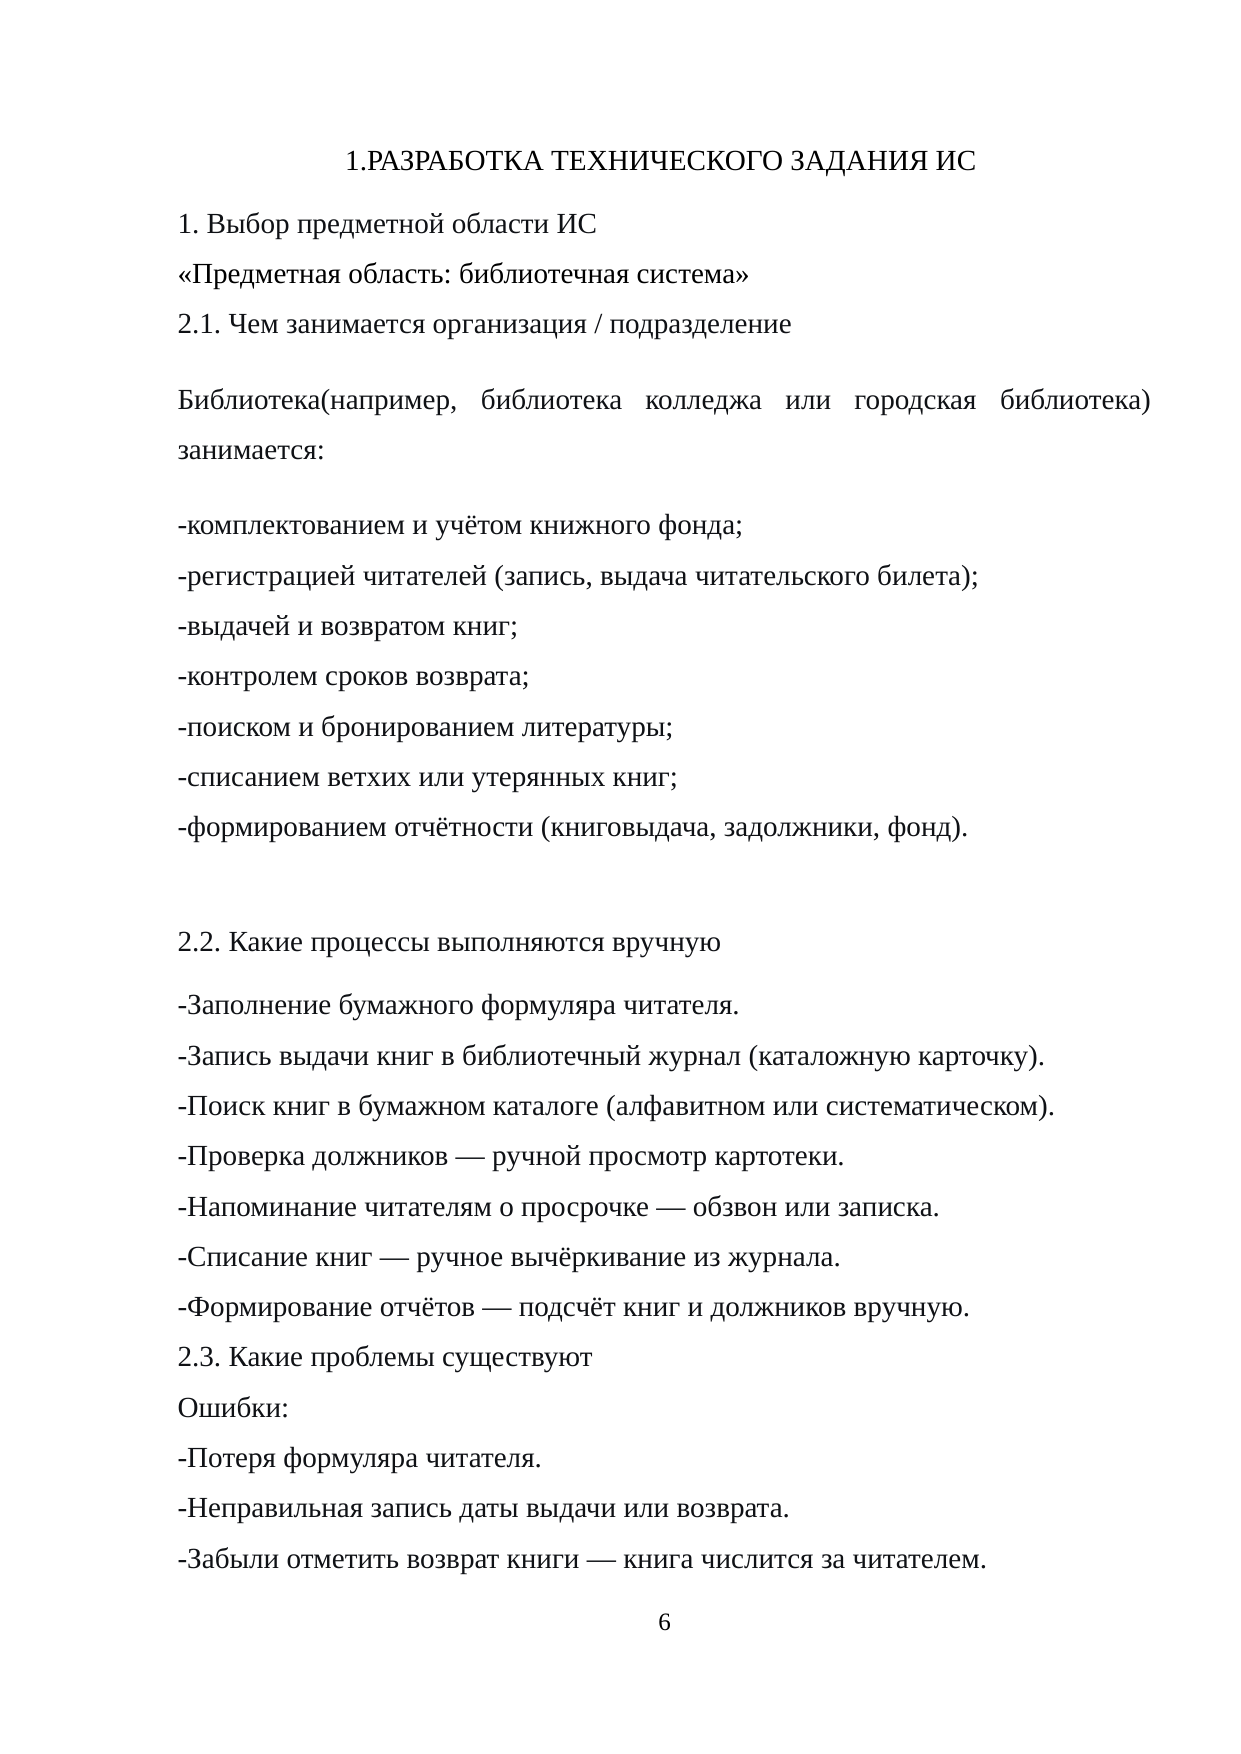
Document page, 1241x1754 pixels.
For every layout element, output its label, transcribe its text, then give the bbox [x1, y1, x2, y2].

list -формированием отчётности (книговыдача, задолжники, фонд). [177, 809, 1152, 843]
list -Формирование отчётов — подсчёт книг и должников вручную. [177, 1289, 1152, 1323]
list -Запись выдачи книг в библиотечный журнал (каталожную карточку). [177, 1038, 1152, 1071]
list -Списание книг — ручное вычёркивание из журнала. [177, 1239, 1152, 1272]
list -Потеря формуляра читателя. [177, 1440, 1152, 1474]
text Библиотека(например, библиотека колледжа или городская библиотека) занимается: [177, 382, 1152, 466]
list 2.3. Какие проблемы существуют [177, 1339, 1152, 1373]
list -комплектованием и учётом книжного фонда; [177, 507, 1152, 541]
subtitle 2.2. Какие процессы выполняются вручную [177, 924, 1152, 958]
list -Заполнение бумажного формуляра читателя. [177, 987, 1152, 1021]
list -списанием ветхих или утерянных книг; [177, 759, 1152, 793]
list -поиском и бронированием литературы; [177, 709, 1152, 742]
list -Забыли отметить возврат книги — книга числится за читателем. [177, 1541, 1152, 1574]
list -регистрацией читателей (запись, выдача читательского билета); [177, 558, 1152, 591]
text «Предметная область: библиотечная система» [177, 256, 1152, 290]
list -контролем сроков возврата; [177, 658, 1152, 692]
text 1. Выбор предметной области ИС [177, 206, 1152, 239]
list -Поиск книг в бумажном каталоге (алфавитном или систематическом). [177, 1088, 1152, 1122]
list -выдачей и возвратом книг; [177, 608, 1152, 642]
subtitle 1.РАЗРАБОТКА ТЕХНИЧЕСКОГО ЗАДАНИЯ ИС [177, 143, 1152, 177]
list Ошибки: [177, 1390, 1152, 1423]
list -Напоминание читателям о просрочке — обзвон или записка. [177, 1189, 1152, 1222]
list -Неправильная запись даты выдачи или возврата. [177, 1491, 1152, 1524]
list -Проверка должников — ручной просмотр картотеки. [177, 1138, 1152, 1172]
text 2.1. Чем занимается организация / подразделение [177, 307, 1152, 340]
